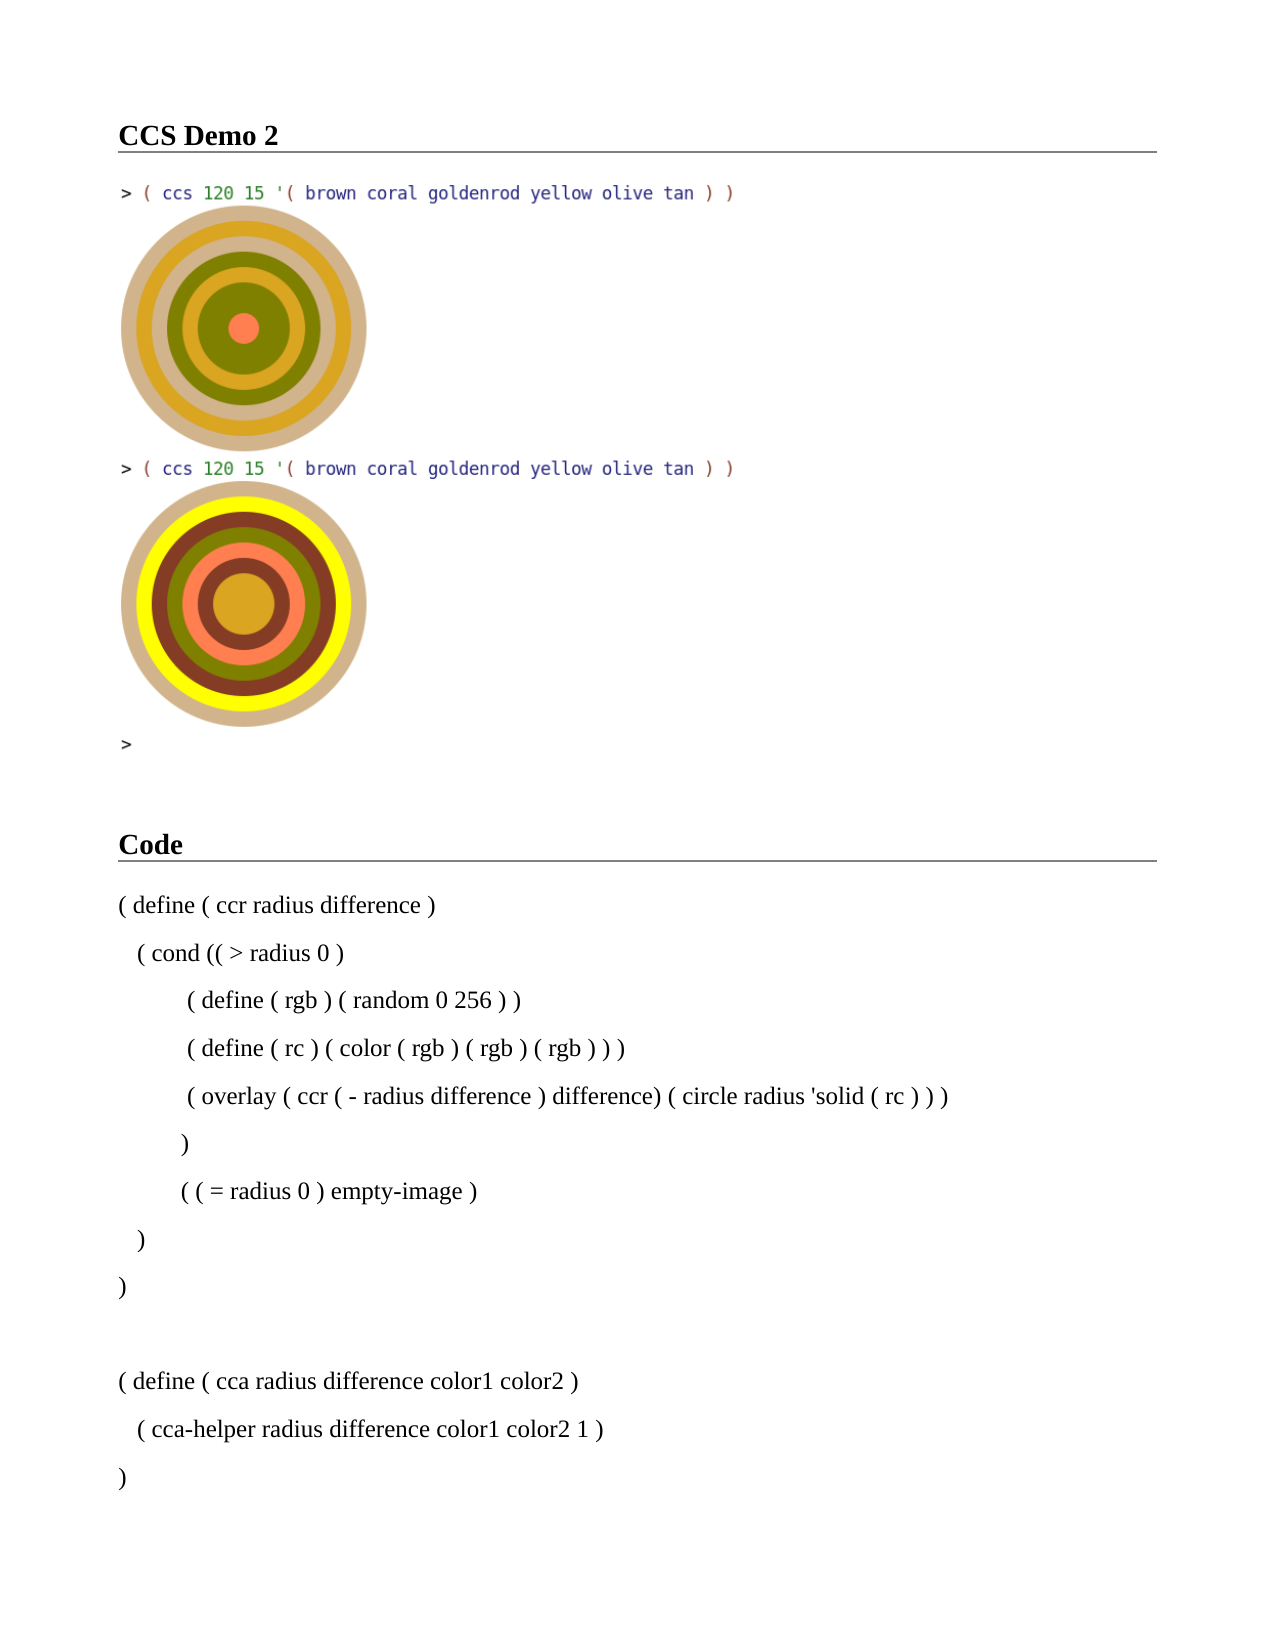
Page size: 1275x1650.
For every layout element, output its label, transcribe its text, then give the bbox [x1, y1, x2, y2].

text ( ( = radius 0 ) empty-image ) [118, 1176, 1157, 1205]
text ( cca-helper radius difference color1 color2 1 ) [118, 1414, 1157, 1443]
picture [118, 181, 746, 776]
text ) [118, 1462, 1157, 1490]
text ) [118, 1128, 1157, 1157]
text CCS Demo 2 [118, 118, 1157, 151]
text ( define ( ccr radius difference ) [118, 890, 1157, 919]
text ( define ( rc ) ( color ( rgb ) ( rgb ) ( rgb ) ) ) [118, 1033, 1157, 1062]
text ( define ( rgb ) ( random 0 256 ) ) [118, 986, 1157, 1014]
text ( cond (( > radius 0 ) [118, 938, 1157, 967]
text ) [118, 1271, 1157, 1300]
text ( define ( cca radius difference color1 color2 ) [118, 1366, 1157, 1395]
text Code [118, 827, 1157, 860]
text ( overlay ( ccr ( - radius difference ) difference) ( circle radius 'solid ( rc ) ) ) [118, 1081, 1157, 1109]
text ) [118, 1224, 1157, 1252]
